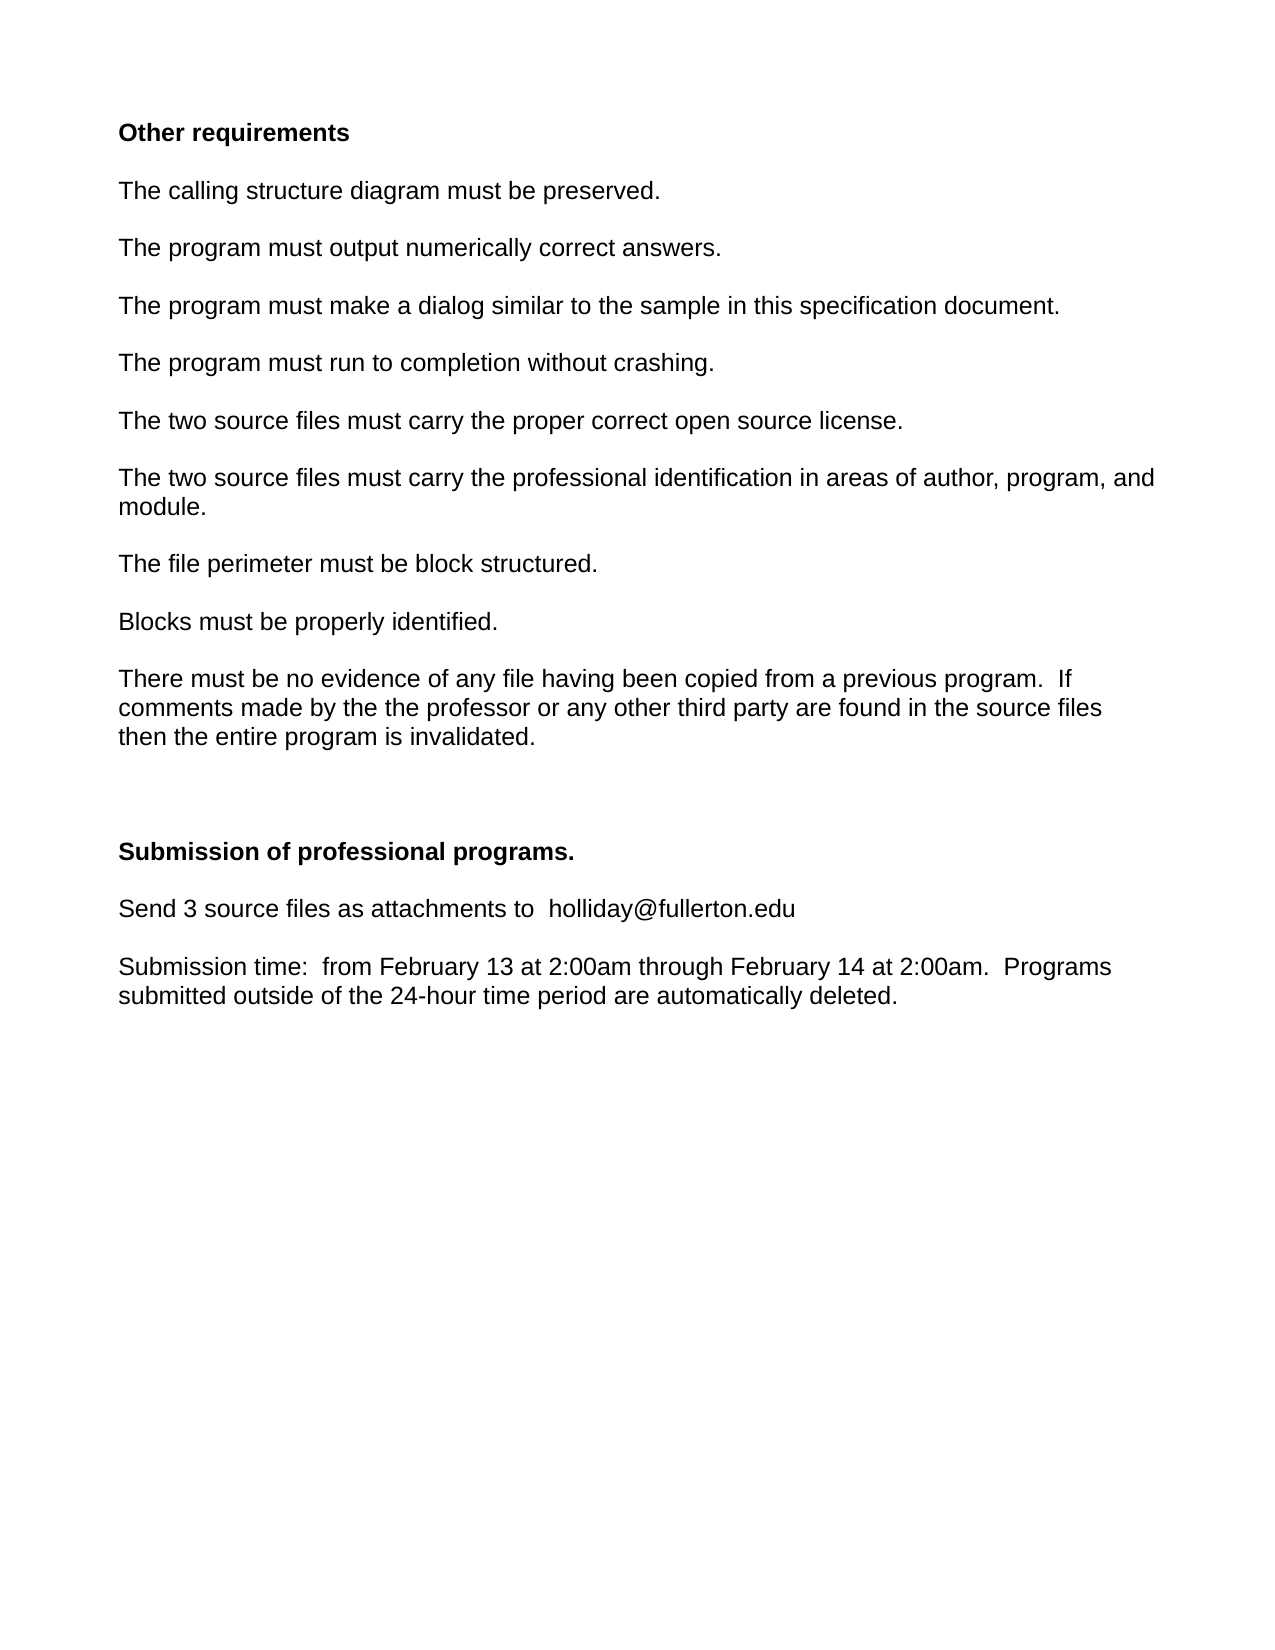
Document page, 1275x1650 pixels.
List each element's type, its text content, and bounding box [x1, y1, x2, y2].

text The two source files must carry the proper correct open source license. [118, 406, 1157, 434]
text The program must output numerically correct answers. [118, 233, 1157, 262]
text Blocks must be properly identified. [118, 607, 1157, 636]
text Submission of professional programs. [118, 837, 1157, 866]
text There must be no evidence of any file having been copied from a previous program. If comments made by the the professor or any other third party are found in the source files then the entire program is invalidated. [118, 664, 1157, 751]
text The file perimeter must be block structured. [118, 549, 1157, 578]
text Other requirements [118, 118, 1157, 147]
text Submission time: from February 13 at 2:00am through February 14 at 2:00am. Programs submitted outside of the 24-hour time period are automatically deleted. [118, 952, 1157, 1009]
text The two source files must carry the professional identification in areas of author, program, and module. [118, 463, 1157, 521]
text The program must run to completion without crashing. [118, 348, 1157, 377]
text The program must make a dialog similar to the sample in this specification document. [118, 291, 1157, 319]
text The calling structure diagram must be preserved. [118, 176, 1157, 204]
text Send 3 source files as attachments to holliday@fullerton.edu [118, 894, 1157, 923]
